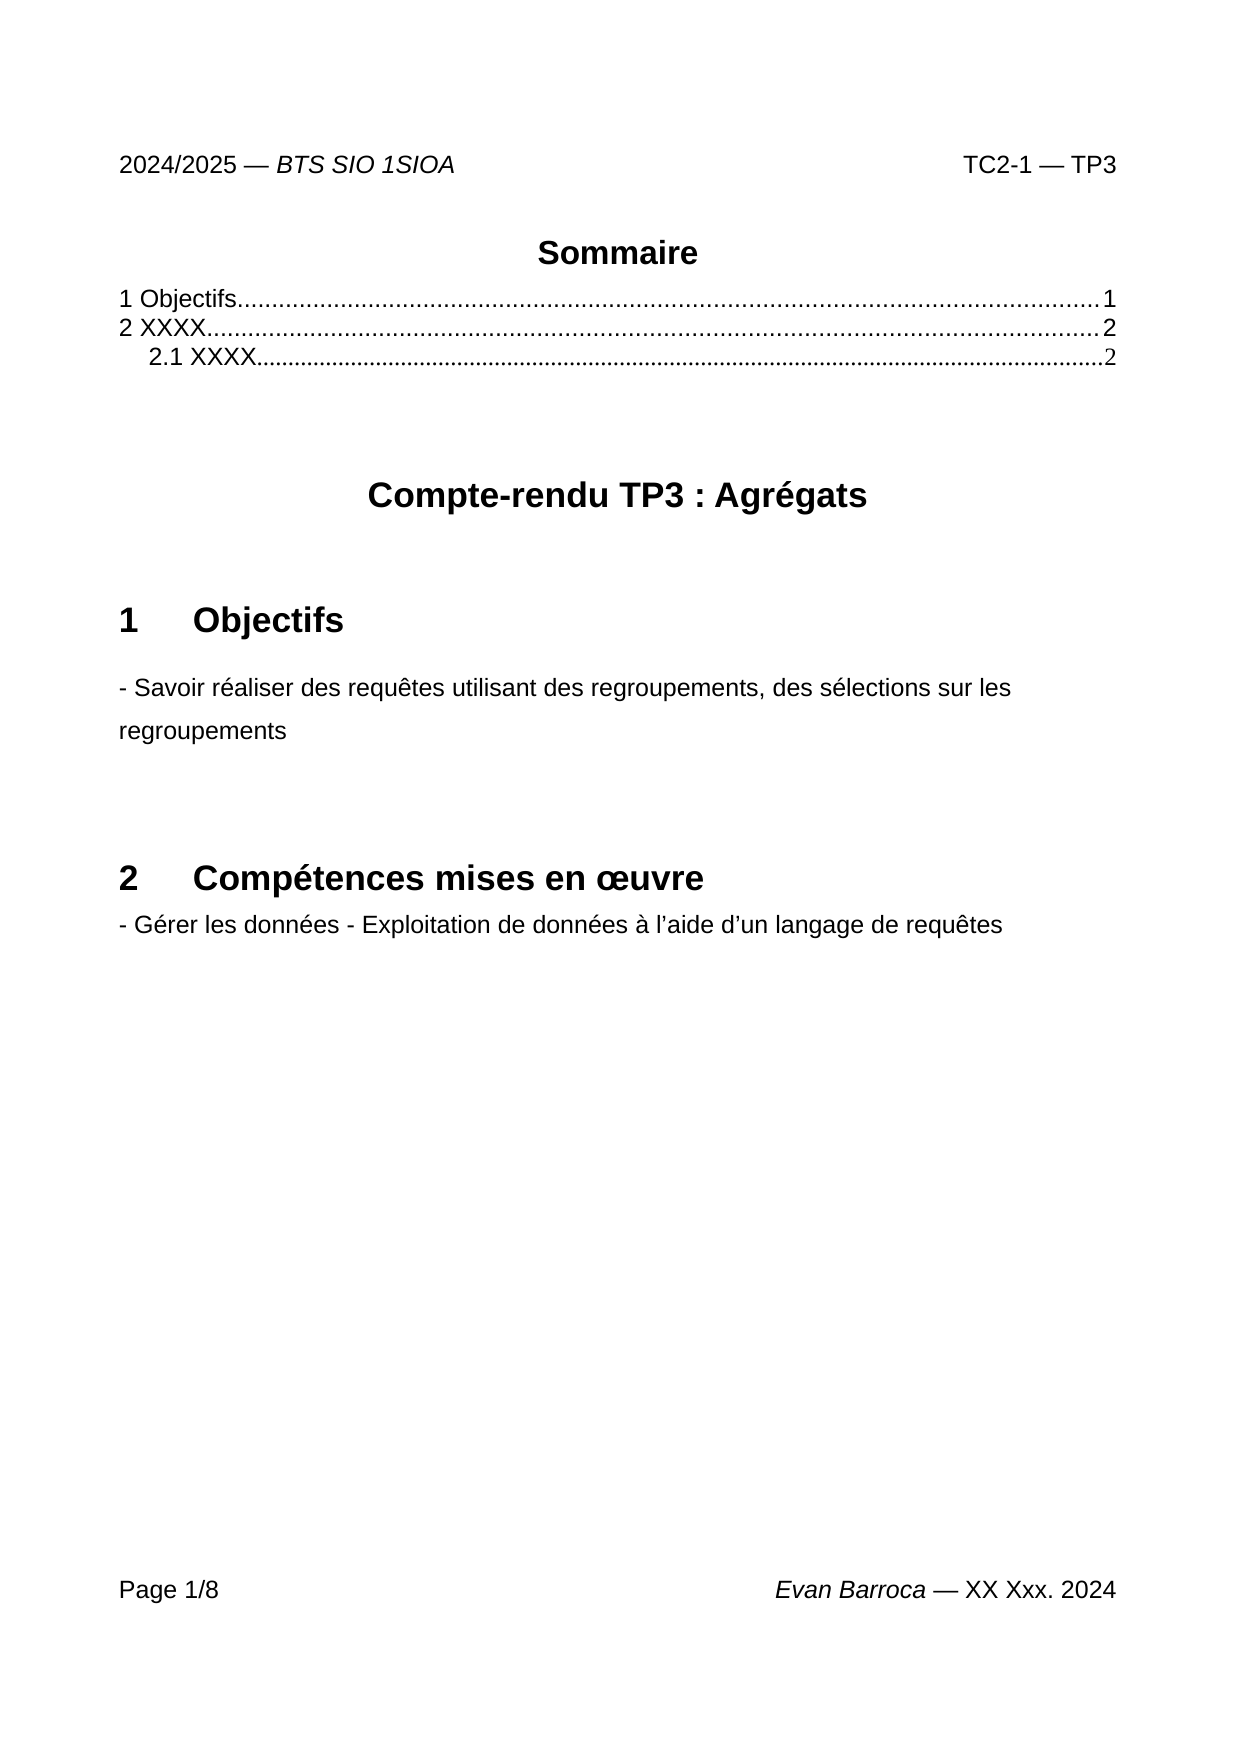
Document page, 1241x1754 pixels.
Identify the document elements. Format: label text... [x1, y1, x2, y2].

text - Savoir réaliser des requêtes utilisant des regroupements, des sélections sur les regroupements [119, 673, 1117, 745]
text 2 XXXX 2 [119, 313, 1117, 342]
subtitle Sommaire [119, 233, 1117, 272]
subtitle Compte-rendu TP3 : Agrégats [119, 474, 1117, 514]
text 2.1 XXXX 2 [148, 342, 1117, 371]
text 1 Objectifs 1 [119, 284, 1117, 313]
subtitle Objectifs [119, 599, 1117, 640]
text - Gérer les données - Exploitation de données à l’aide d’un langage de requêtes [119, 910, 1117, 939]
subtitle Compétences mises en œuvre [119, 857, 1117, 897]
